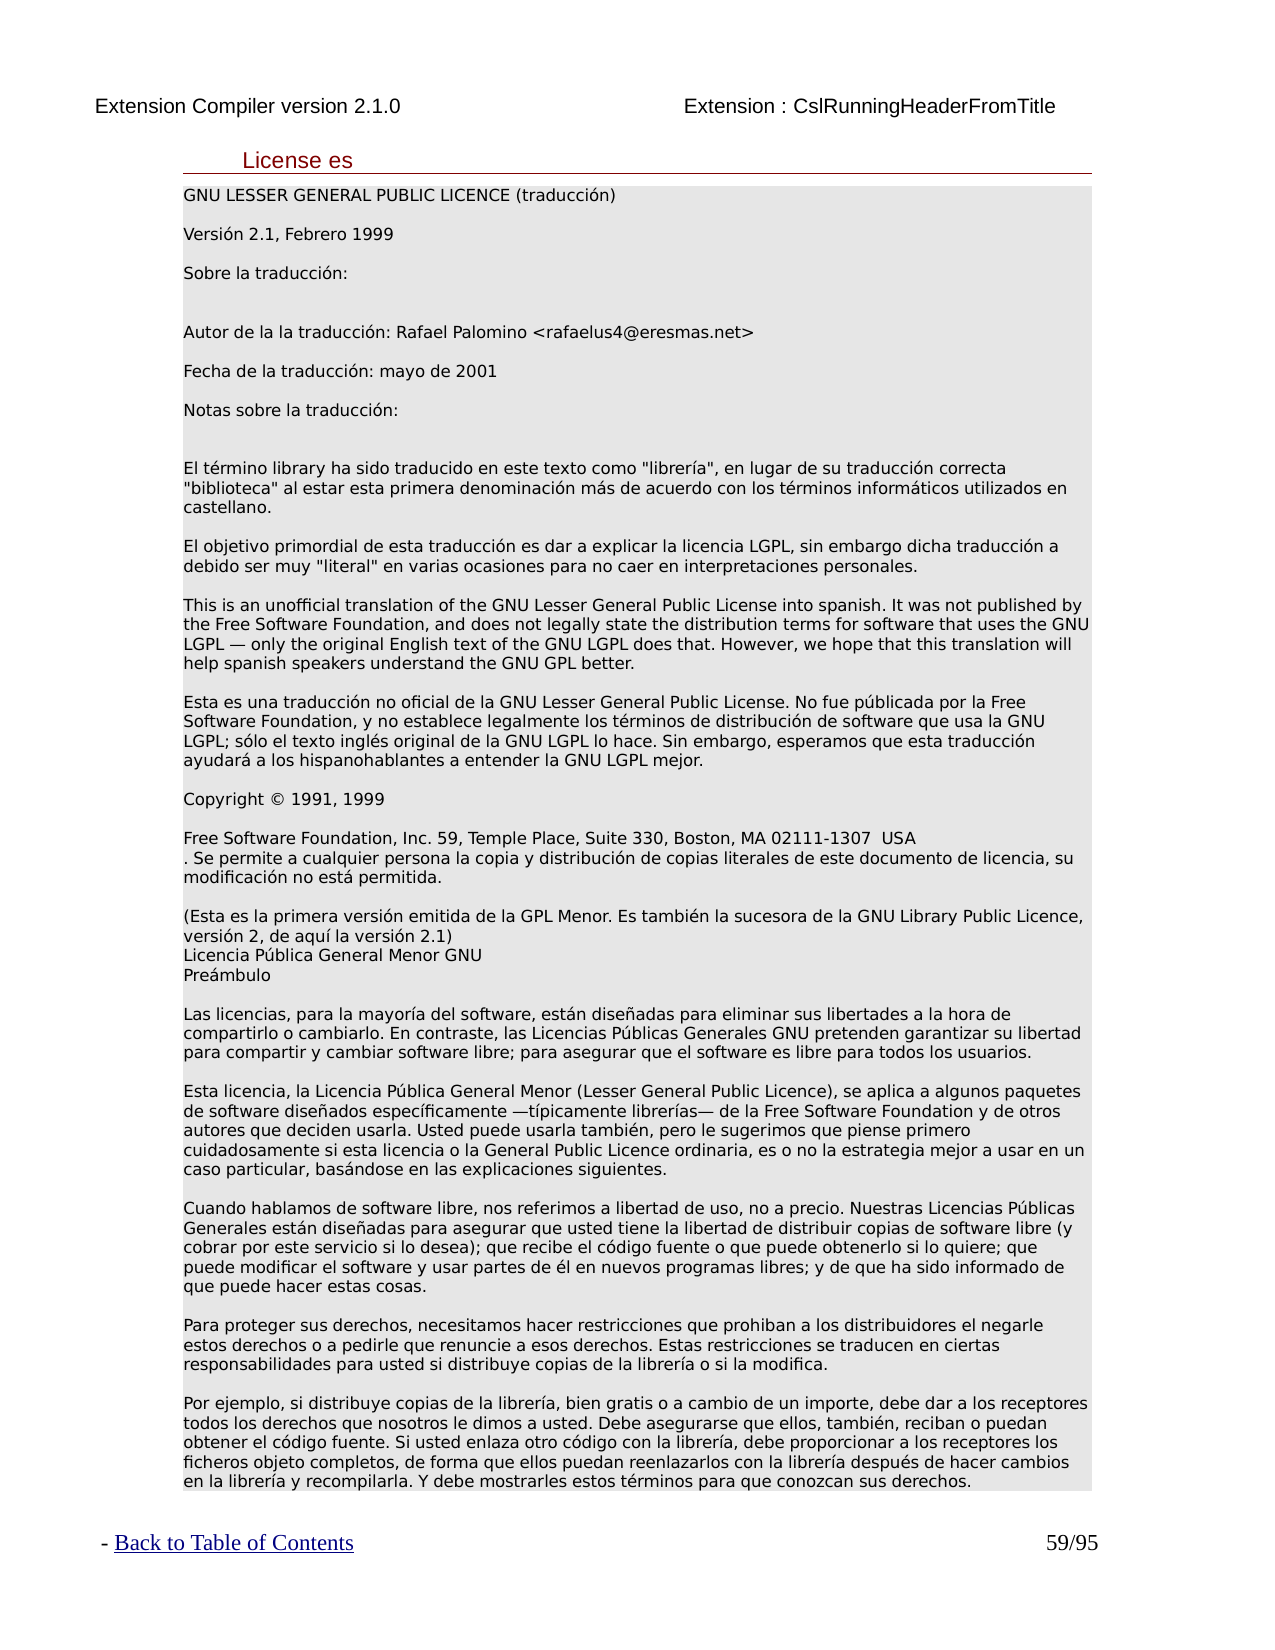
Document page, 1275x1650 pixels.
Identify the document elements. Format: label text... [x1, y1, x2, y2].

text Copyright © 1991, 1999 [183, 790, 1092, 810]
text Free Software Foundation, Inc. 59, Temple Place, Suite 330, Boston, MA 02111-1307 USA [183, 829, 1092, 849]
text Para proteger sus derechos, necesitamos hacer restricciones que prohiban a los distribuidores el negarle estos derechos o a pedirle que renuncie a esos derechos. Estas restricciones se traducen en ciertas responsabilidades para usted si distribuye copias de la librería o si la modifica. [183, 1316, 1092, 1374]
text Versión 2.1, Febrero 1999 [183, 225, 1092, 245]
text Sobre la traducción: [183, 264, 1092, 284]
text Preámbulo [183, 966, 1092, 985]
text This is an unofficial translation of the GNU Lesser General Public License into spanish. It was not published by the Free Software Foundation, and does not legally state the distribution terms for software that uses the GNU LGPL — only the original English text of the GNU LGPL does that. However, we hope that this translation will help spanish speakers understand the GNU GPL better. [183, 595, 1092, 673]
text Por ejemplo, si distribuye copias de la librería, bien gratis o a cambio de un importe, debe dar a los receptores todos los derechos que nosotros le dimos a usted. Debe asegurarse que ellos, también, reciban o puedan obtener el código fuente. Si usted enlaza otro código con la librería, debe proporcionar a los receptores los ficheros objeto completos, de forma que ellos puedan reenlazarlos con la librería después de hacer cambios en la librería y recompilarla. Y debe mostrarles estos términos para que conozcan sus derechos. [183, 1394, 1092, 1491]
text Las licencias, para la mayoría del software, están diseñadas para eliminar sus libertades a la hora de compartirlo o cambiarlo. En contraste, las Licencias Públicas Generales GNU pretenden garantizar su libertad para compartir y cambiar software libre; para asegurar que el software es libre para todos los usuarios. [183, 1004, 1092, 1063]
text Esta es una traducción no oficial de la GNU Lesser General Public License. No fue públicada por la Free Software Foundation, y no establece legalmente los términos de distribución de software que usa la GNU LGPL; sólo el texto inglés original de la GNU LGPL lo hace. Sin embargo, esperamos que esta traducción ayudará a los hispanohablantes a entender la GNU LGPL mejor. [183, 693, 1092, 771]
text License es [183, 147, 1092, 173]
text Cuando hablamos de software libre, nos referimos a libertad de uso, no a precio. Nuestras Licencias Públicas Generales están diseñadas para asegurar que usted tiene la libertad de distribuir copias de software libre (y cobrar por este servicio si lo desea); que recibe el código fuente o que puede obtenerlo si lo quiere; que puede modificar el software y usar partes de él en nuevos programas libres; y de que ha sido informado de que puede hacer estas cosas. [183, 1199, 1092, 1297]
text Notas sobre la traducción: [183, 401, 1092, 420]
text El objetivo primordial de esta traducción es dar a explicar la licencia LGPL, sin embargo dicha traducción a debido ser muy "literal" en varias ocasiones para no caer en interpretaciones personales. [183, 537, 1092, 576]
text Autor de la la traducción: Rafael Palomino <rafaelus4@eresmas.net> [183, 323, 1092, 342]
text (Esta es la primera versión emitida de la GPL Menor. Es también la sucesora de la GNU Library Public Licence, versión 2, de aquí la versión 2.1) [183, 907, 1092, 946]
text GNU LESSER GENERAL PUBLIC LICENCE (traducción) [183, 186, 1092, 206]
text Esta licencia, la Licencia Pública General Menor (Lesser General Public Licence), se aplica a algunos paquetes de software diseñados específicamente —típicamente librerías— de la Free Software Foundation y de otros autores que deciden usarla. Usted puede usarla también, pero le sugerimos que piense primero cuidadosamente si esta licencia o la General Public Licence ordinaria, es o no la estrategia mejor a usar en un caso particular, basándose en las explicaciones siguientes. [183, 1082, 1092, 1180]
text El término library ha sido traducido en este texto como "librería", en lugar de su traducción correcta "biblioteca" al estar esta primera denominación más de acuerdo con los términos informáticos utilizados en castellano. [183, 459, 1092, 517]
text Licencia Pública General Menor GNU [183, 946, 1092, 966]
text . Se permite a cualquier persona la copia y distribución de copias literales de este documento de licencia, su modificación no está permitida. [183, 849, 1092, 888]
text Fecha de la traducción: mayo de 2001 [183, 362, 1092, 381]
